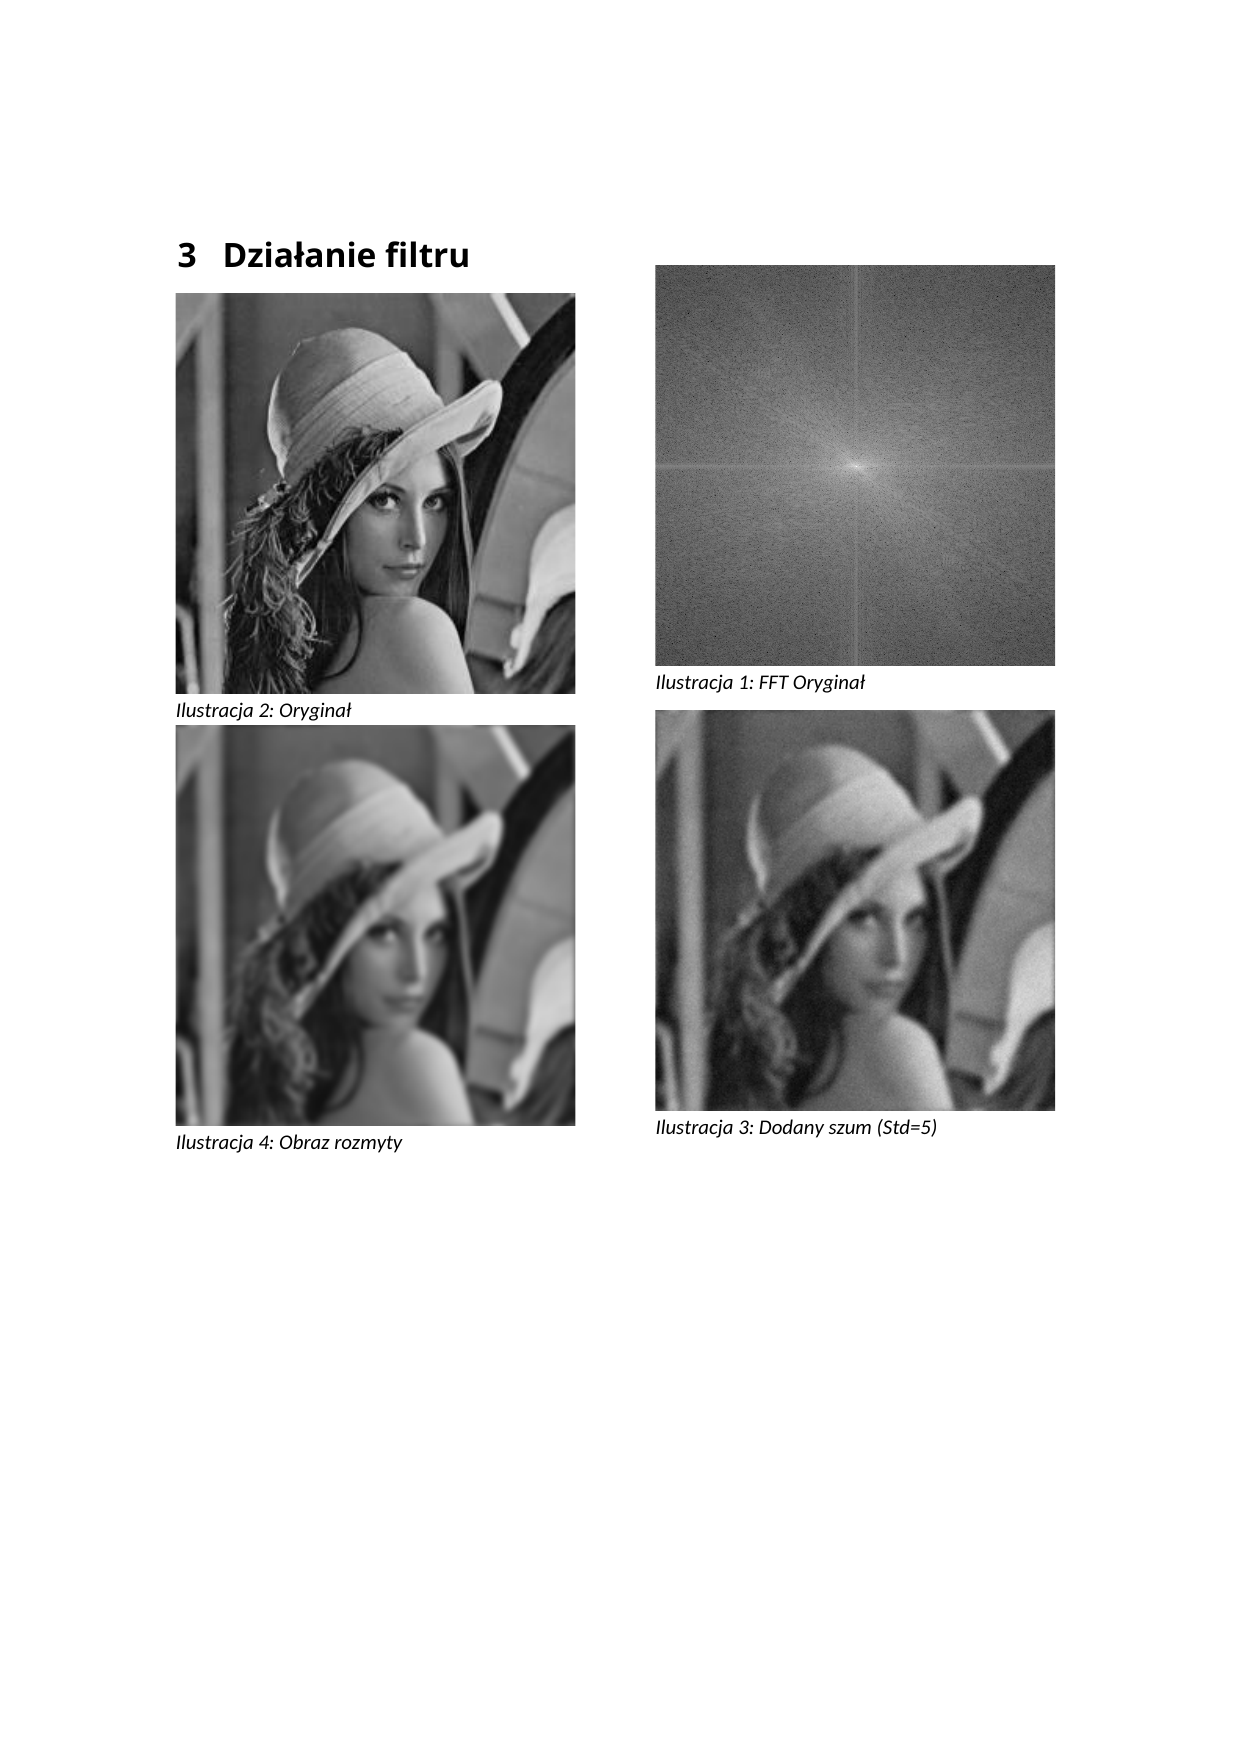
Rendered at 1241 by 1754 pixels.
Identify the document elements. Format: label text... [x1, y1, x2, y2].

text Ilustracja 3: Obraz rozmyty [176, 1126, 576, 1154]
picture [175, 293, 576, 694]
text Ilustracja 1: Oryginał [176, 694, 576, 723]
picture [655, 265, 1056, 666]
picture [175, 725, 576, 1126]
picture [655, 710, 1056, 1111]
text Ilustracja 2: FFT Oryginał [655, 666, 1055, 695]
text Ilustracja 4: Dodany szum (Std=5) [655, 1111, 1055, 1139]
subtitle Działanie filtru [177, 232, 1063, 277]
